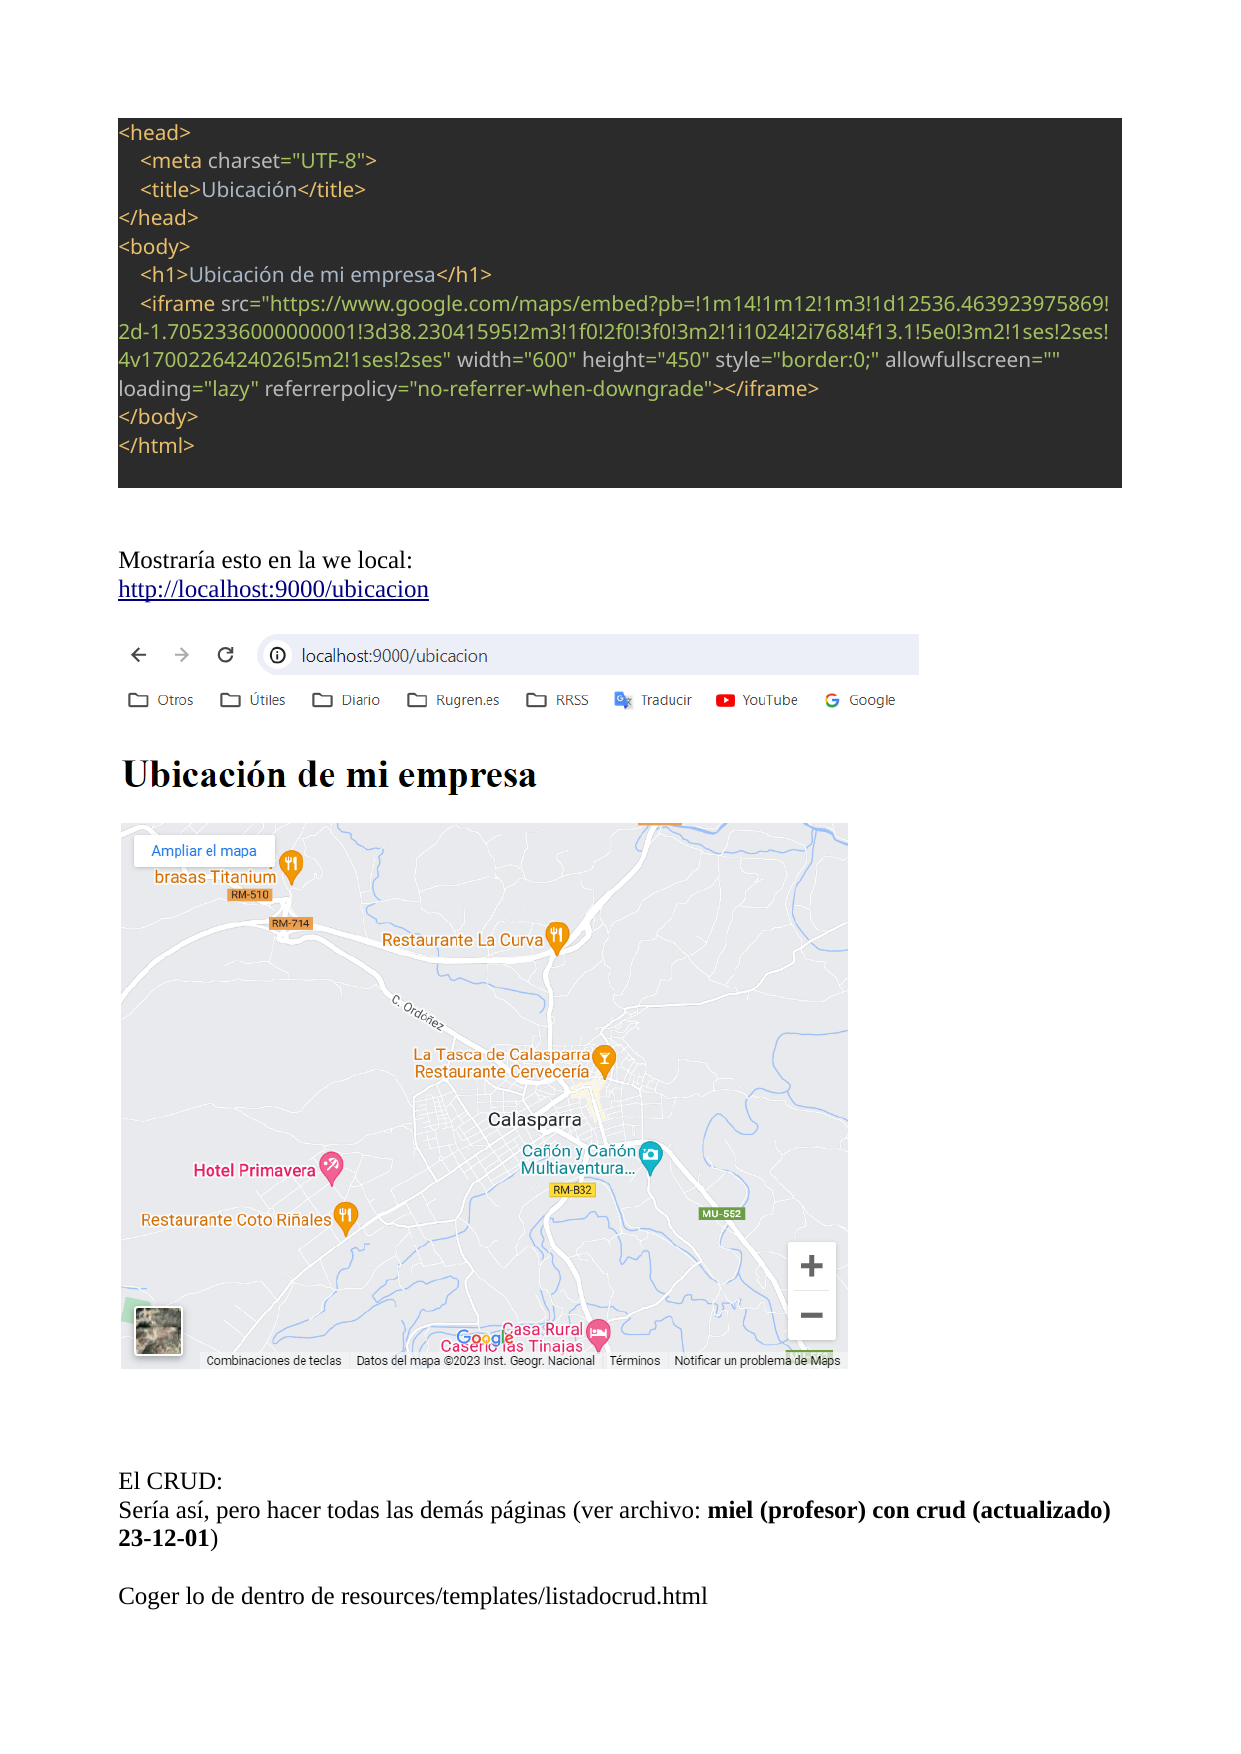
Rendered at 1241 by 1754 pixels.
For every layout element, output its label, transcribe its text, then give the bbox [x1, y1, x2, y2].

text Mostraría esto en la we local: [118, 546, 1122, 574]
text Coger lo de dentro de resources/templates/listadocrud.html [118, 1581, 1122, 1610]
text Sería así, pero hacer todas las demás páginas (ver archivo: miel (profesor) con crud (actualizado) 23-12-01) [118, 1495, 1122, 1552]
text http://localhost:9000/ubicacion [118, 574, 1122, 603]
picture [118, 631, 919, 1409]
text El CRUD: [118, 1466, 1122, 1495]
text <head> <meta charset="UTF-8"> <title>Ubicación</title> </head> <body> <h1>Ubicación de mi empresa</h1> <iframe src="https://www.google.com/maps/embed?pb=!1m14!1m12!1m3!1d12536.463923975869!2d-1.7052336000000001!3d38.23041595!2m3!1f0!2f0!3f0!3m2!1i1024!2i768!4f13.1!5e0!3m2!1ses!2ses!4v1700226424026!5m2!1ses!2ses" width="600" height="450" style="border:0;" allowfullscreen="" loading="lazy" referrerpolicy="no-referrer-when-downgrade"></iframe> </body> </html> [118, 118, 1122, 488]
